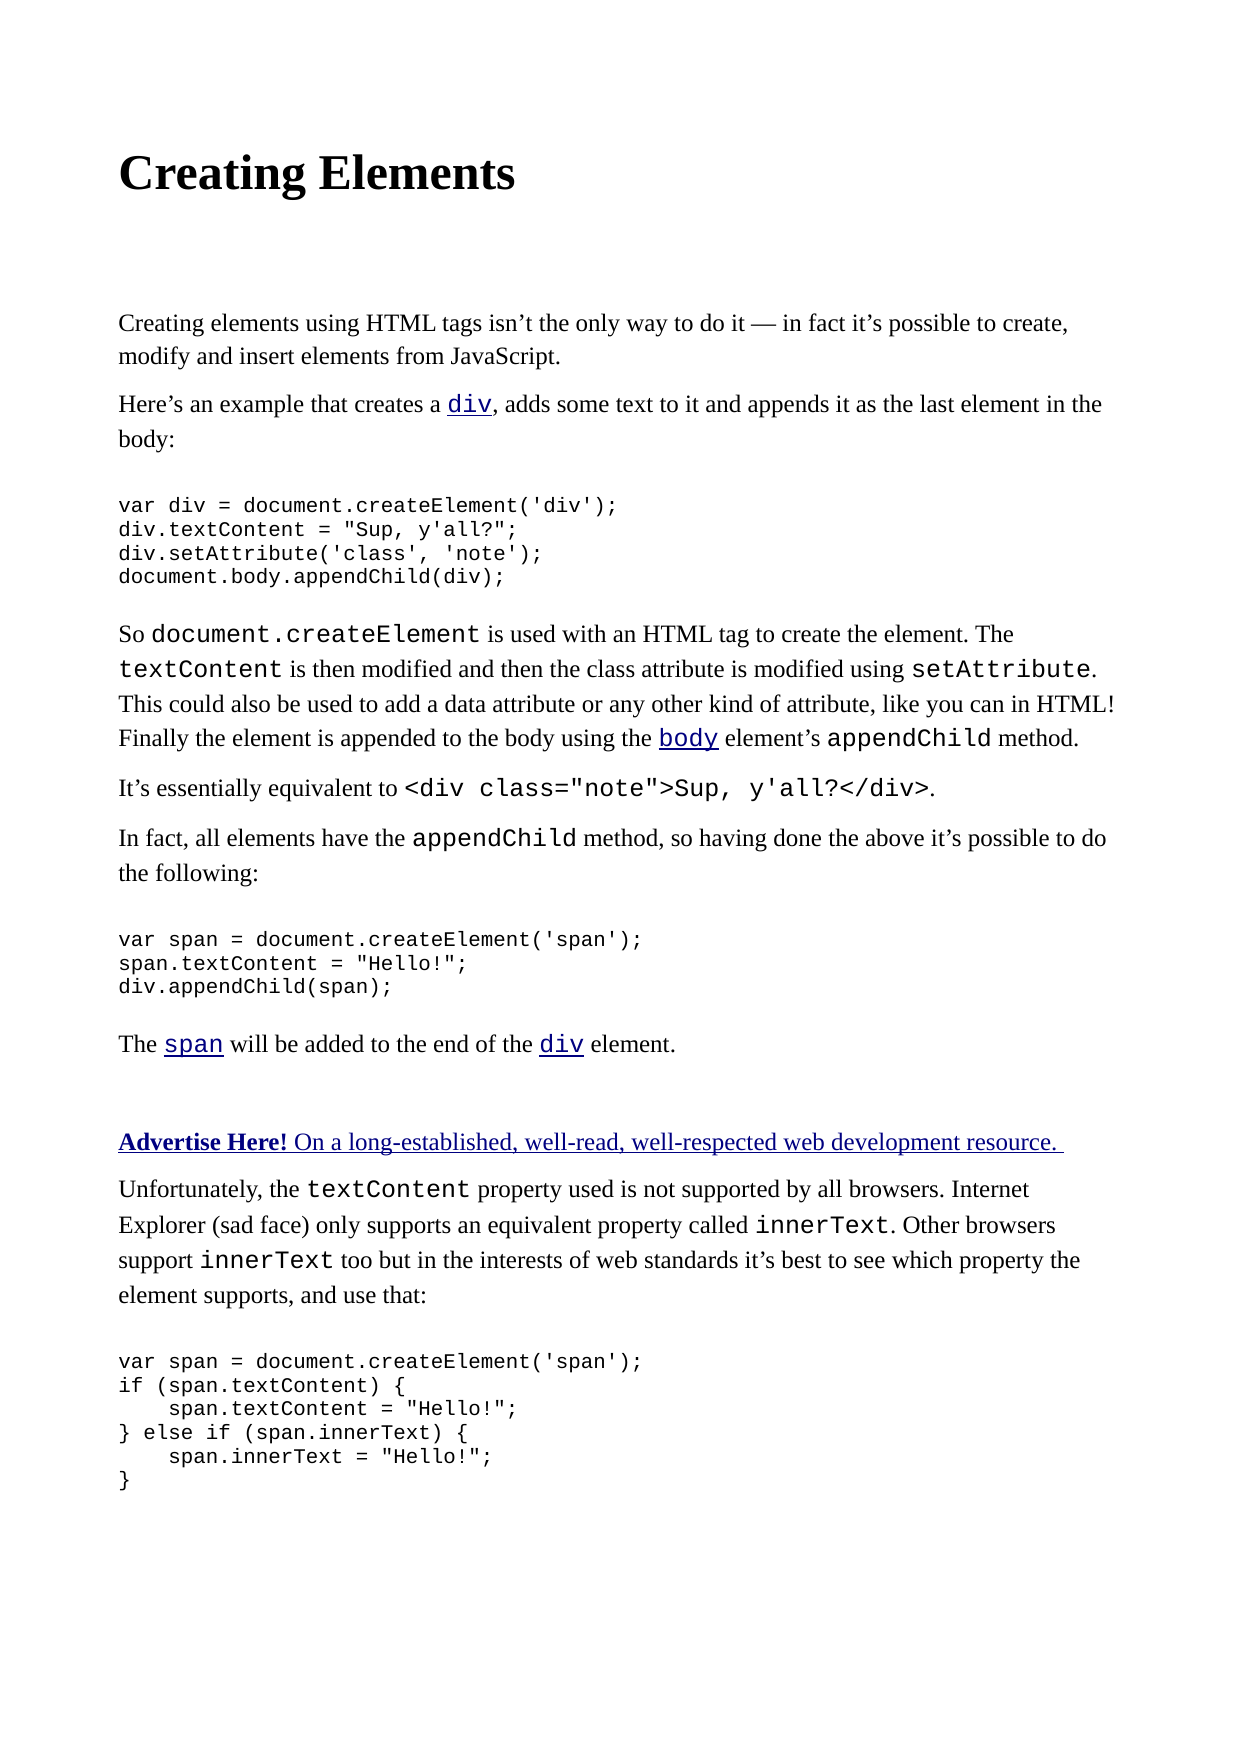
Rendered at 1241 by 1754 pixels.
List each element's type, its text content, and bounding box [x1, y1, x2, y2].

text Here’s an example that creates a div, adds some text to it and appends it as the last element in the body: [118, 389, 1122, 453]
text if (span.textContent) { [118, 1375, 1122, 1398]
text } [118, 1469, 1122, 1493]
subtitle Creating Elements [118, 143, 1122, 201]
text var span = document.createElement('span'); [118, 1351, 1122, 1375]
text div.setAttribute('class', 'note'); [118, 543, 1122, 566]
text In fact, all elements have the appendChild method, so having done the above it’s possible to do the following: [118, 823, 1122, 886]
text span.textContent = "Hello!"; [118, 953, 1122, 976]
text It’s essentially equivalent to <div class="note">Sup, y'all?</div>. [118, 773, 1122, 803]
text document.body.appendChild(div); [118, 566, 1122, 590]
text So document.createElement is used with an HTML tag to create the element. The textContent is then modified and then the class attribute is modified using setAttribute. This could also be used to add a data attribute or any other kind of attribute, like you can in HTML! Finally the element is appended to the body using the body element’s appendChild method. [118, 619, 1122, 753]
text Advertise Here! On a long-established, well-read, well-respected web development resource. [118, 1127, 1122, 1156]
text div.textContent = "Sup, y'all?"; [118, 519, 1122, 543]
text Unfortunately, the textContent property used is not supported by all browsers. Internet Explorer (sad face) only supports an equivalent property called innerText. Other browsers support innerText too but in the interests of web standards it’s best to see which property the element supports, and use that: [118, 1174, 1122, 1309]
text span.innerText = "Hello!"; [118, 1446, 1122, 1469]
text Creating elements using HTML tags isn’t the only way to do it — in fact it’s possible to create, modify and insert elements from JavaScript. [118, 308, 1122, 370]
text div.appendChild(span); [118, 976, 1122, 1000]
text The span will be added to the end of the div element. [118, 1029, 1122, 1060]
text } else if (span.innerText) { [118, 1422, 1122, 1446]
text var span = document.createElement('span'); [118, 929, 1122, 953]
text var div = document.createElement('div'); [118, 495, 1122, 519]
text span.textContent = "Hello!"; [118, 1398, 1122, 1422]
